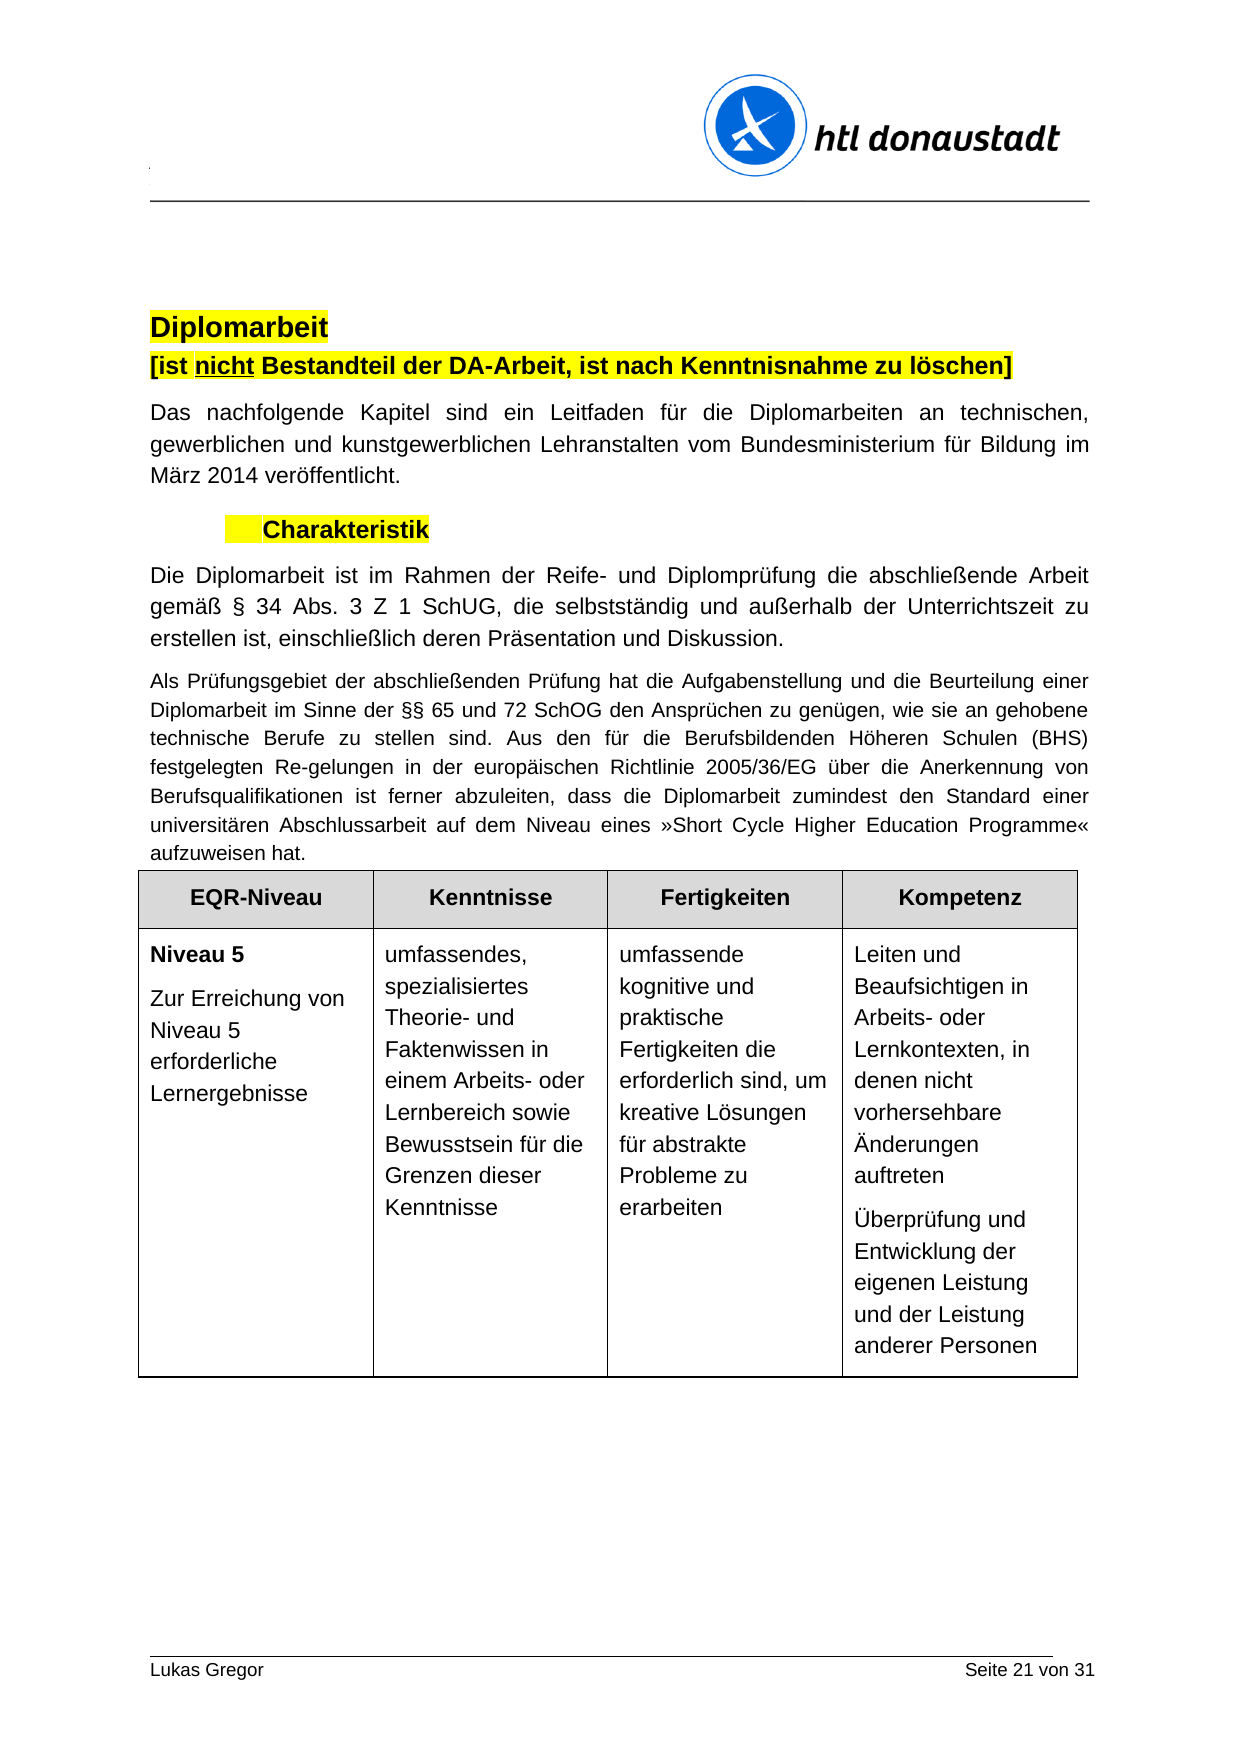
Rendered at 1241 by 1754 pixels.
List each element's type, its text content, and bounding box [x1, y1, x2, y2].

subtitle Charakteristik [225, 514, 1090, 543]
table_cell umfassendes, spezialisiertes Theorie- und Faktenwissen in einem Arbeits- oder Lernbereich sowie Bewusstsein für die Grenzen dieser Kenntnisse [374, 929, 607, 1376]
text Als Prüfungsgebiet der abschließenden Prüfung hat die Aufgabenstellung und die Beurteilung einer Diplomarbeit im Sinne der §§ 65 und 72 SchOG den Ansprüchen zu genügen, wie sie an gehobene technische Berufe zu stellen sind. Aus den für die Berufsbildenden Höheren Schulen (BHS) festgelegten Re-gelungen in der europäischen Richtlinie 2005/36/EG über die Anerkennung von Berufsqualifikationen ist ferner abzuleiten, dass die Diplomarbeit zumindest den Standard einer universitären Abschlussarbeit auf dem Niveau eines »Short Cycle Higher Education Programme« aufzuweisen hat. [150, 669, 1090, 865]
text Das nachfolgende Kapitel sind ein Leitfaden für die Diplomarbeiten an technischen, gewerblichen und kunstgewerblichen Lehranstalten vom Bundesministerium für Bildung im März 2014 veröffentlicht. [150, 399, 1090, 488]
table_header Kompetenz [843, 871, 1077, 928]
table_cell Leiten und Beaufsichtigen in Arbeits- oder Lernkontexten, in denen nicht vorhersehbare Änderungen auftreten Überprüfung und Entwicklung der eigenen Leistung und der Leistung anderer Personen [843, 929, 1077, 1376]
text Die Diplomarbeit ist im Rahmen der Reife- und Diplomprüfung die abschließende Arbeit gemäß § 34 Abs. 3 Z 1 SchUG, die selbstständig und außerhalb der Unterrichtszeit zu erstellen ist, einschließlich deren Präsentation und Diskussion. [150, 562, 1090, 651]
table_cell Niveau 5 Zur Erreichung von Niveau 5 erforderliche Lernergebnisse [139, 929, 373, 1376]
table_header EQR-Niveau [139, 871, 373, 928]
table_cell umfassende kognitive und praktische Fertigkeiten die erforderlich sind, um kreative Lösungen für abstrakte Probleme zu erarbeiten [608, 929, 842, 1376]
table_header Kenntnisse [374, 871, 607, 928]
table_header Fertigkeiten [608, 871, 842, 928]
picture [150, 73, 1090, 207]
subtitle Diplomarbeit [ist nicht Bestandteil der DA-Arbeit, ist nach Kenntnisnahme zu löschen] [150, 310, 1090, 379]
